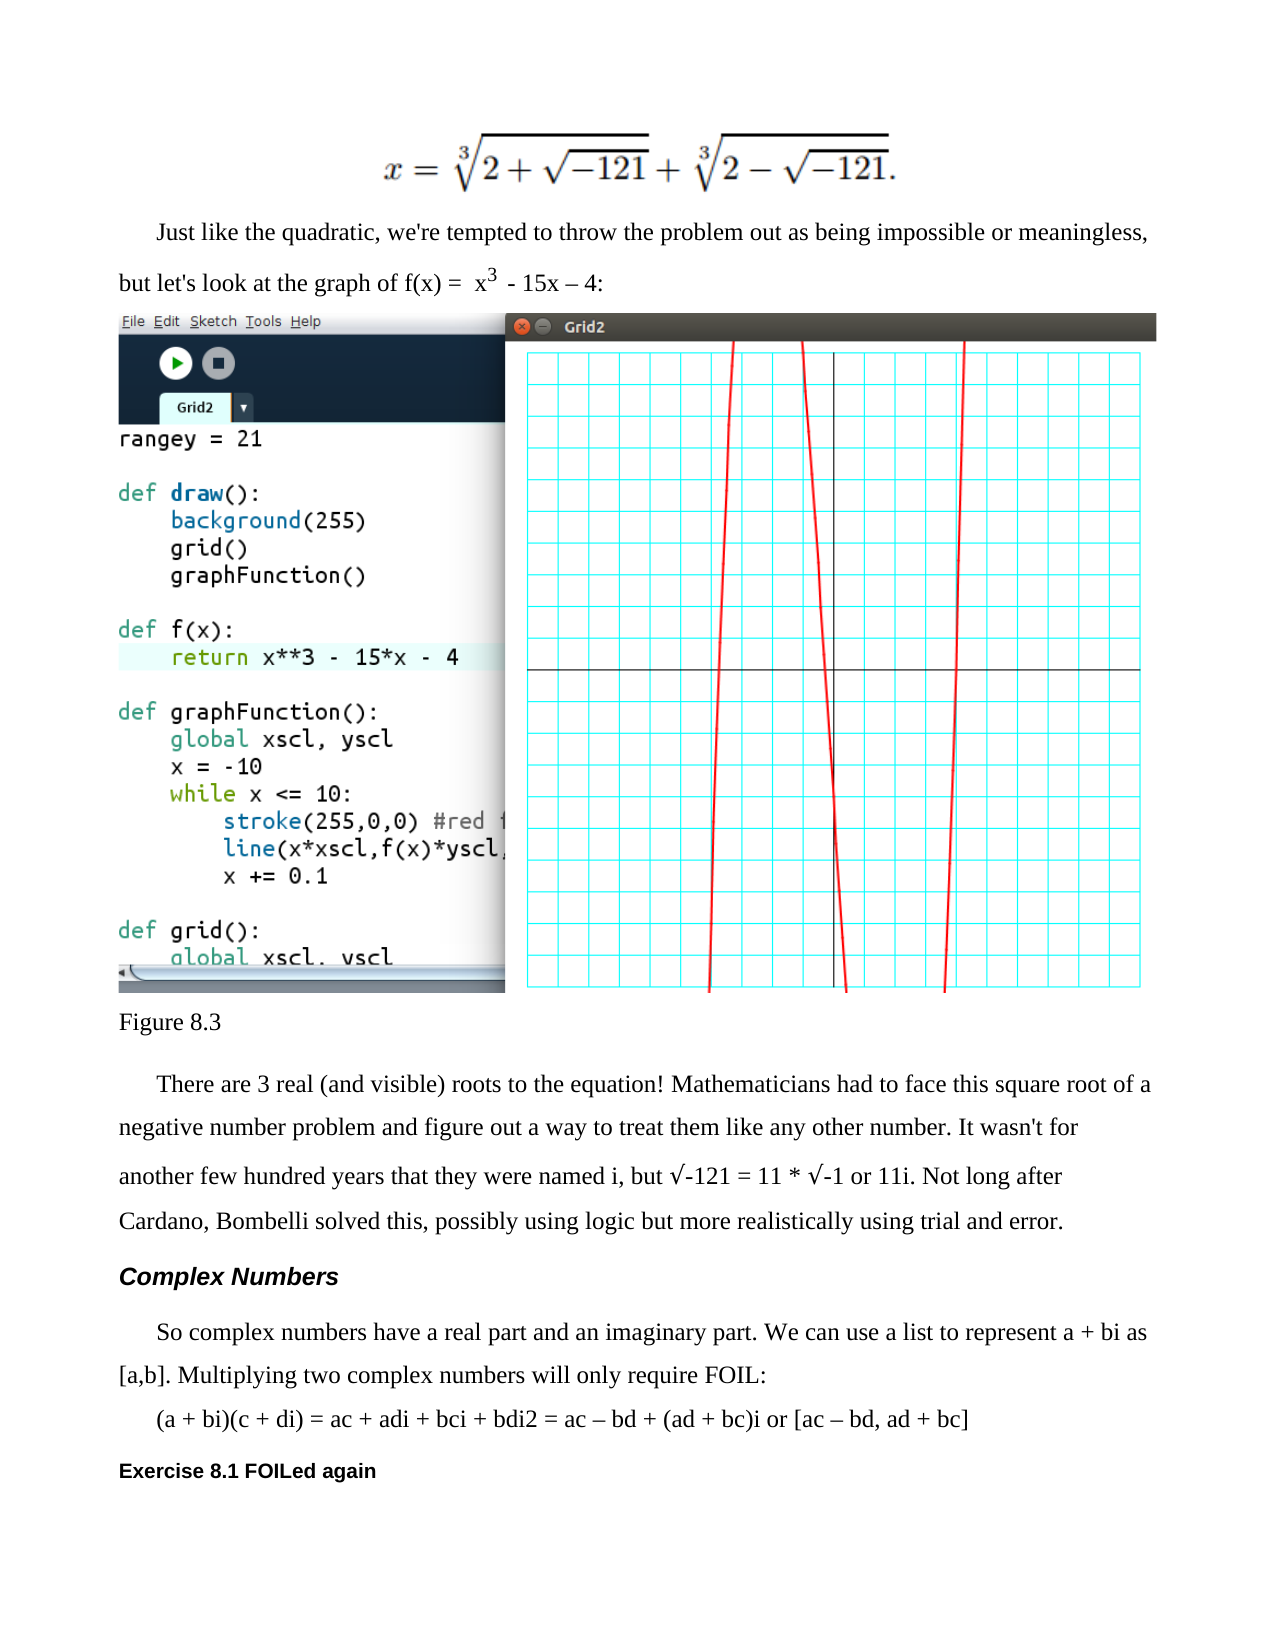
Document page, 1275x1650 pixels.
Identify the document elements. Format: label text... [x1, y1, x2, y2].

text Exercise 8.1 FOILed again [118, 1459, 1156, 1483]
text There are 3 real (and visible) roots to the equation! Mathematicians had to face this square root of a negative number problem and figure out a way to treat them like any other number. It wasn't for another few hundred years that they were named i, but √-121 = 11 * √-1 or 11i. Not long after Cardano, Bombelli solved this, possibly using logic but more realistically using trial and error. [118, 1069, 1156, 1235]
picture [118, 313, 1157, 993]
text Figure 8.3 [118, 993, 1156, 1036]
text Complex Numbers [118, 1262, 1156, 1291]
text (a + bi)(c + di) = ac + adi + bci + bdi2 = ac – bd + (ad + bc)i or [ac – bd, ad + bc] [118, 1404, 1156, 1432]
text So complex numbers have a real part and an imaginary part. We can use a list to represent a + bi as [a,b]. Multiplying two complex numbers will only require FOIL: [118, 1317, 1156, 1389]
picture [353, 118, 922, 203]
text Just like the quadratic, we're tempted to throw the problem out as being impossible or meaningless, but let's look at the graph of f(x) = x3 - 15x – 4: [118, 118, 1156, 296]
